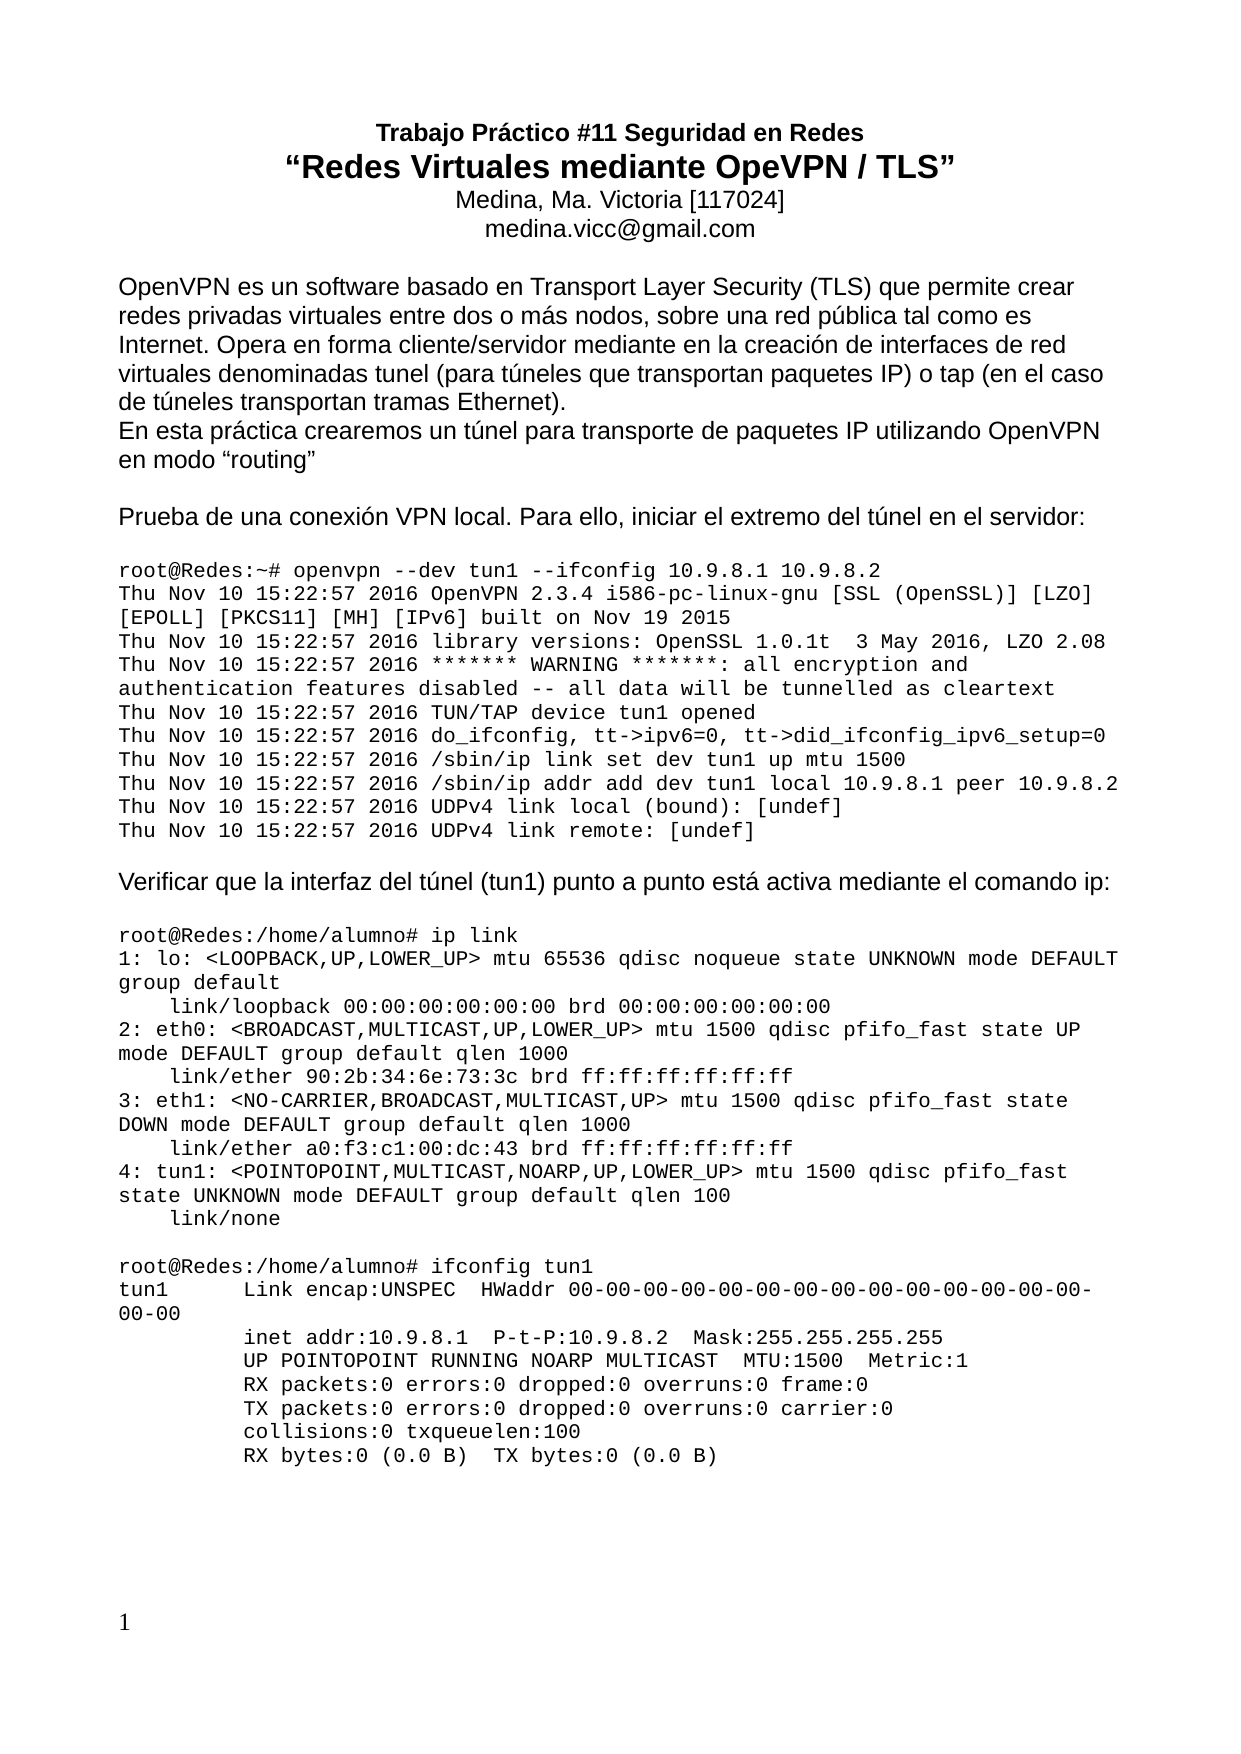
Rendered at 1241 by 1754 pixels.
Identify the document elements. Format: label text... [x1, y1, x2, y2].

text root@Redes:/home/alumno# ifconfig tun1 [118, 1256, 1122, 1279]
text Thu Nov 10 15:22:57 2016 do_ifconfig, tt->ipv6=0, tt->did_ifconfig_ipv6_setup=0 [118, 725, 1122, 749]
text link/loopback 00:00:00:00:00:00 brd 00:00:00:00:00:00 [118, 996, 1122, 1019]
text link/ether 90:2b:34:6e:73:3c brd ff:ff:ff:ff:ff:ff [118, 1067, 1122, 1090]
text Verificar que la interfaz del túnel (tun1) punto a punto está activa mediante el comando ip: [118, 867, 1122, 896]
text inet addr:10.9.8.1 P-t-P:10.9.8.2 Mask:255.255.255.255 [118, 1327, 1122, 1350]
text root@Redes:~# openvpn --dev tun1 --ifconfig 10.9.8.1 10.9.8.2 [118, 560, 1122, 583]
text 4: tun1: <POINTOPOINT,MULTICAST,NOARP,UP,LOWER_UP> mtu 1500 qdisc pfifo_fast state UNKNOWN mode DEFAULT group default qlen 100 [118, 1161, 1122, 1208]
text Thu Nov 10 15:22:57 2016 /sbin/ip addr add dev tun1 local 10.9.8.1 peer 10.9.8.2 [118, 773, 1122, 796]
text collisions:0 txqueuelen:100 [118, 1421, 1122, 1445]
text 1: lo: <LOOPBACK,UP,LOWER_UP> mtu 65536 qdisc noqueue state UNKNOWN mode DEFAULT group default [118, 948, 1122, 996]
text root@Redes:/home/alumno# ip link [118, 925, 1122, 948]
text UP POINTOPOINT RUNNING NOARP MULTICAST MTU:1500 Metric:1 [118, 1350, 1122, 1374]
text RX bytes:0 (0.0 B) TX bytes:0 (0.0 B) [118, 1445, 1122, 1468]
text Thu Nov 10 15:22:57 2016 TUN/TAP device tun1 opened [118, 702, 1122, 725]
text Thu Nov 10 15:22:57 2016 UDPv4 link remote: [undef] [118, 820, 1122, 843]
text Thu Nov 10 15:22:57 2016 ******* WARNING *******: all encryption and authentication features disabled -- all data will be tunnelled as cleartext [118, 654, 1122, 702]
text tun1 Link encap:UNSPEC HWaddr 00-00-00-00-00-00-00-00-00-00-00-00-00-00-00-00 [118, 1279, 1122, 1327]
text link/ether a0:f3:c1:00:dc:43 brd ff:ff:ff:ff:ff:ff [118, 1137, 1122, 1161]
text 2: eth0: <BROADCAST,MULTICAST,UP,LOWER_UP> mtu 1500 qdisc pfifo_fast state UP mode DEFAULT group default qlen 1000 [118, 1019, 1122, 1067]
text TX packets:0 errors:0 dropped:0 overruns:0 carrier:0 [118, 1398, 1122, 1421]
text En esta práctica crearemos un túnel para transporte de paquetes IP utilizando OpenVPN en modo “routing” [118, 416, 1122, 473]
text link/none [118, 1208, 1122, 1232]
text 3: eth1: <NO-CARRIER,BROADCAST,MULTICAST,UP> mtu 1500 qdisc pfifo_fast state DOWN mode DEFAULT group default qlen 1000 [118, 1090, 1122, 1137]
text Thu Nov 10 15:22:57 2016 /sbin/ip link set dev tun1 up mtu 1500 [118, 749, 1122, 773]
text Thu Nov 10 15:22:57 2016 UDPv4 link local (bound): [undef] [118, 796, 1122, 820]
text Thu Nov 10 15:22:57 2016 library versions: OpenSSL 1.0.1t 3 May 2016, LZO 2.08 [118, 631, 1122, 654]
text OpenVPN es un software basado en Transport Layer Security (TLS) que permite crear redes privadas virtuales entre dos o más nodos, sobre una red pública tal como es Internet. Opera en forma cliente/servidor mediante en la creación de interfaces de red virtuales denominadas tunel (para túneles que transportan paquetes IP) o tap (en el caso de túneles transportan tramas Ethernet). [118, 272, 1122, 416]
text Prueba de una conexión VPN local. Para ello, iniciar el extremo del túnel en el servidor: [118, 502, 1122, 531]
text RX packets:0 errors:0 dropped:0 overruns:0 frame:0 [118, 1374, 1122, 1398]
text Thu Nov 10 15:22:57 2016 OpenVPN 2.3.4 i586-pc-linux-gnu [SSL (OpenSSL)] [LZO] [EPOLL] [PKCS11] [MH] [IPv6] built on Nov 19 2015 [118, 583, 1122, 631]
